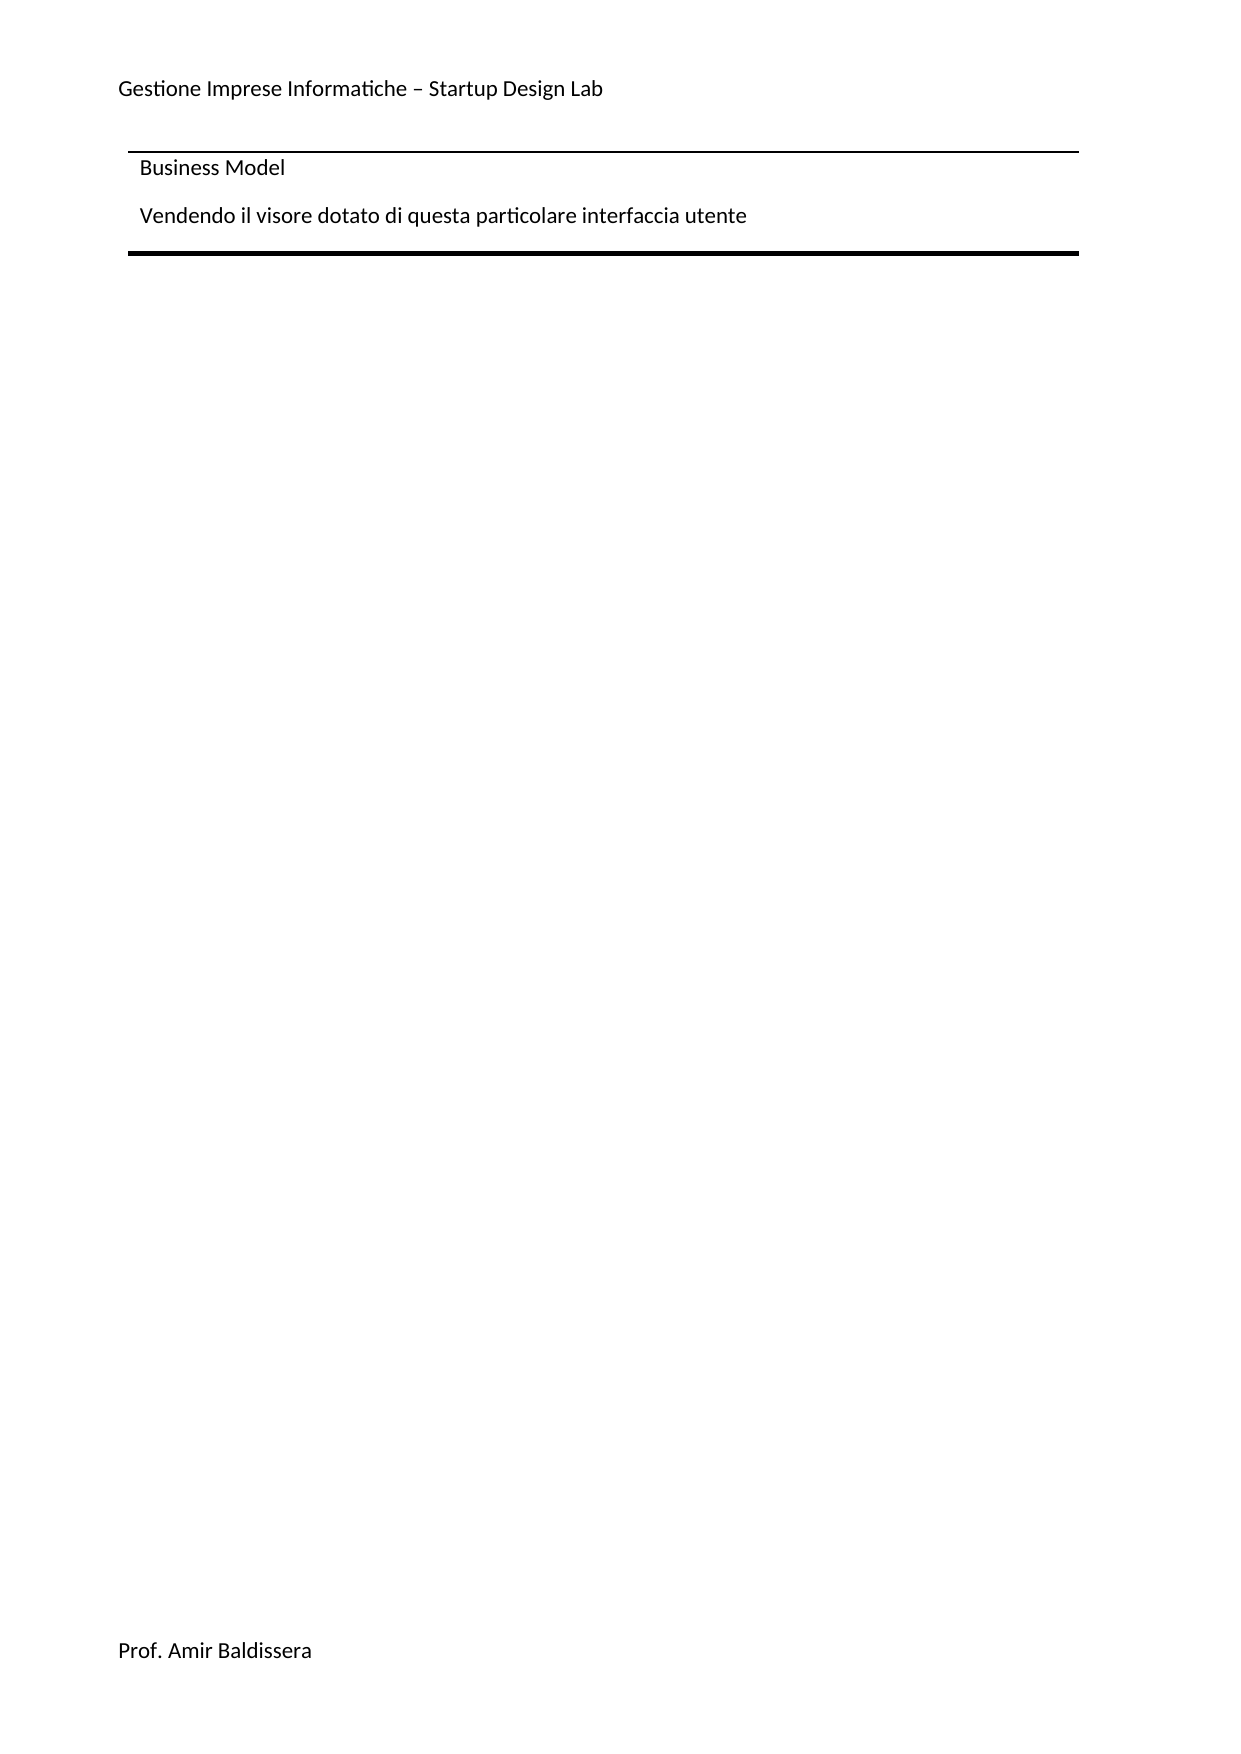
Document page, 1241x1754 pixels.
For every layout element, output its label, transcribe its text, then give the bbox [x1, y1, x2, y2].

table_cell Business Model Vendendo il visore dotato di questa particolare interfaccia utente [128, 153, 1078, 251]
